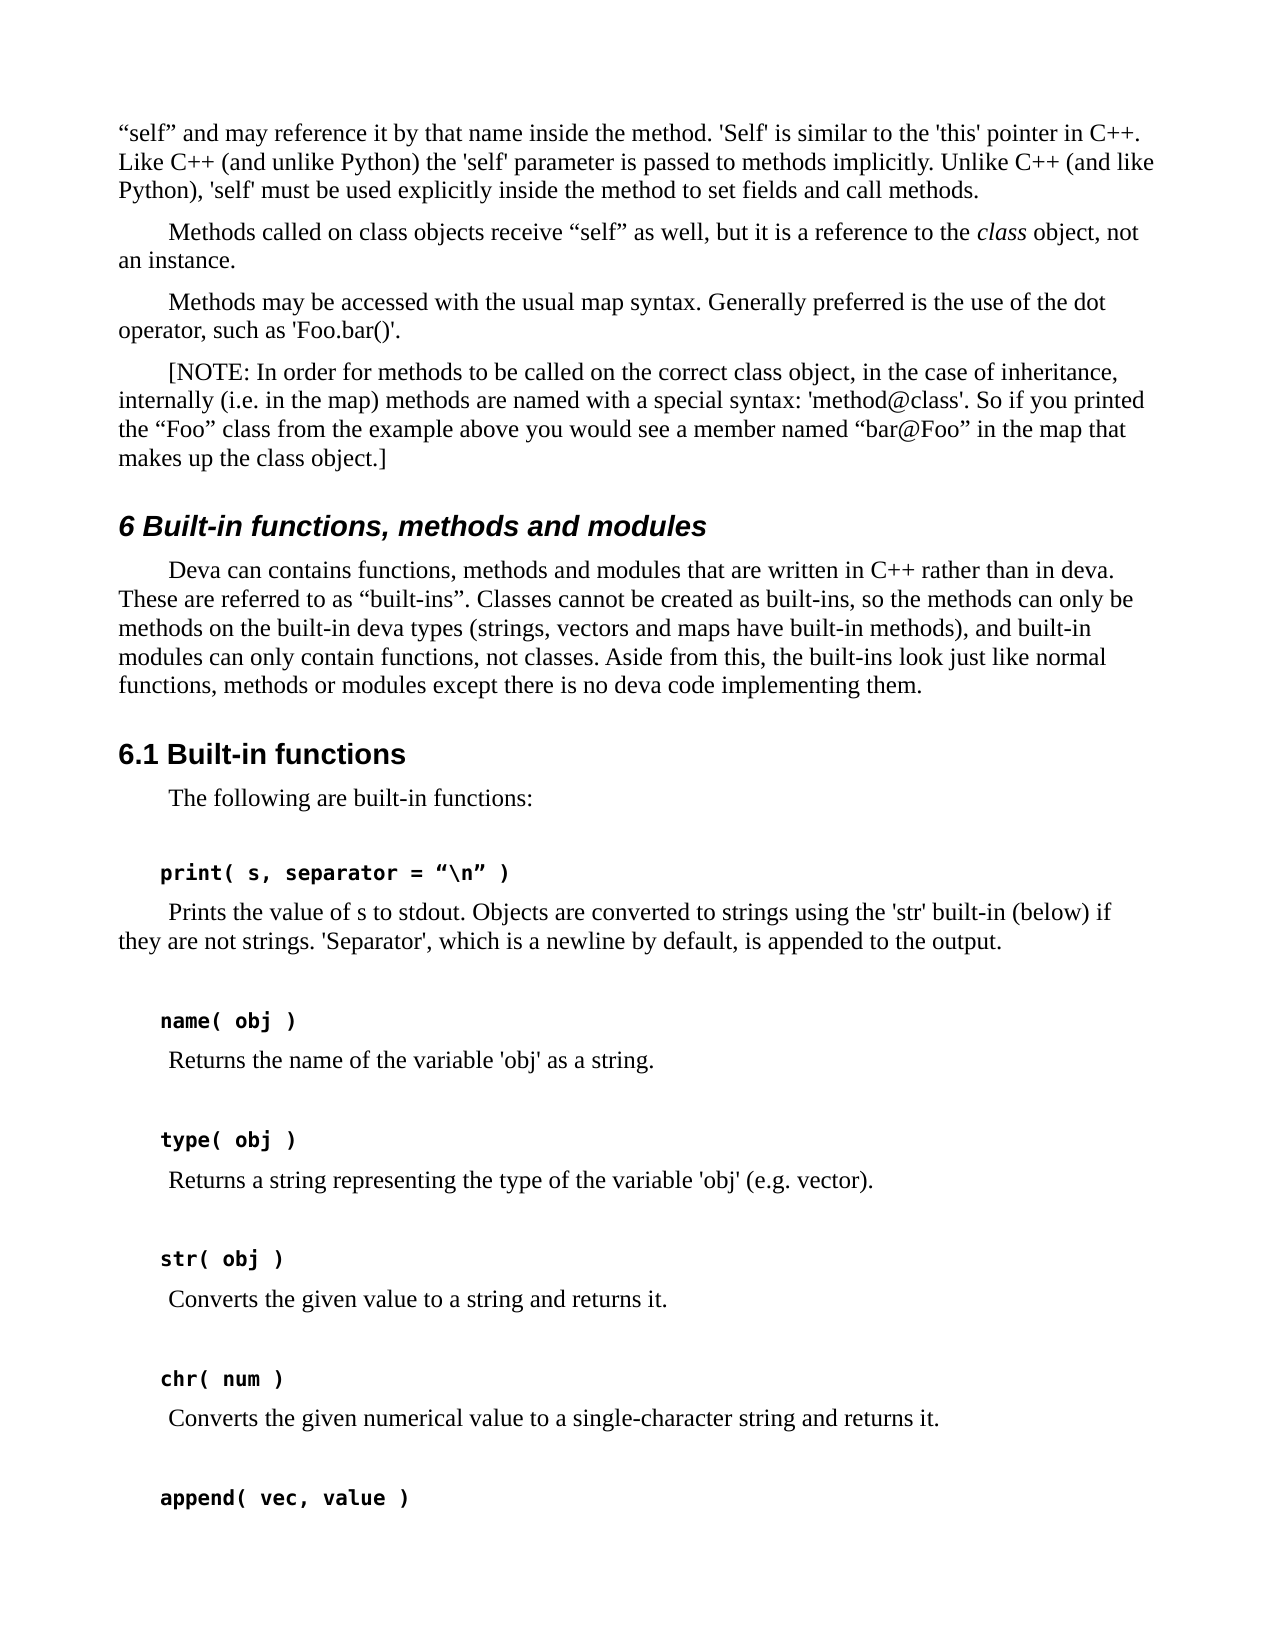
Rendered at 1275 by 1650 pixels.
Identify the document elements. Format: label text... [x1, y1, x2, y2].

text “self” and may reference it by that name inside the method. 'Self' is similar to the 'this' pointer in C++. Like C++ (and unlike Python) the 'self' parameter is passed to methods implicitly. Unlike C++ (and like Python), 'self' must be used explicitly inside the method to set fields and call methods. [118, 118, 1157, 204]
text Methods called on class objects receive “self” as well, but it is a reference to the class object, not an instance. [118, 217, 1157, 274]
text Methods may be accessed with the usual map syntax. Generally preferred is the use of the dot operator, such as 'Foo.bar()'. [118, 287, 1157, 344]
subtitle 6 Built-in functions, methods and modules [118, 509, 1157, 543]
text Converts the given value to a string and returns it. [118, 1284, 1157, 1313]
text The following are built-in functions: [118, 783, 1157, 811]
text print( s, separator = “\n” ) [118, 861, 1157, 885]
text Returns a string representing the type of the variable 'obj' (e.g. vector). [118, 1165, 1157, 1193]
text chr( num ) [118, 1367, 1157, 1391]
text Prints the value of s to stdout. Objects are converted to strings using the 'str' built-in (below) if they are not strings. 'Separator', which is a newline by default, is appended to the output. [118, 897, 1157, 955]
text [NOTE: In order for methods to be called on the correct class object, in the case of inheritance, internally (i.e. in the map) methods are named with a special syntax: 'method@class'. So if you printed the “Foo” class from the example above you would see a member named “bar@Foo” in the map that makes up the class object.] [118, 357, 1157, 472]
text type( obj ) [118, 1128, 1157, 1152]
text append( vec, value ) [118, 1486, 1157, 1510]
subtitle 6.1 Built-in functions [118, 737, 1157, 770]
text Deva can contains functions, methods and modules that are written in C++ rather than in deva. These are referred to as “built-ins”. Classes cannot be created as built-ins, so the methods can only be methods on the built-in deva types (strings, vectors and maps have built-in methods), and built-in modules can only contain functions, not classes. Aside from this, the built-ins look just like normal functions, methods or modules except there is no deva code implementing them. [118, 555, 1157, 699]
text Converts the given numerical value to a single-character string and returns it. [118, 1403, 1157, 1432]
text name( obj ) [118, 1009, 1157, 1033]
text str( obj ) [118, 1247, 1157, 1272]
text Returns the name of the variable 'obj' as a string. [118, 1046, 1157, 1074]
